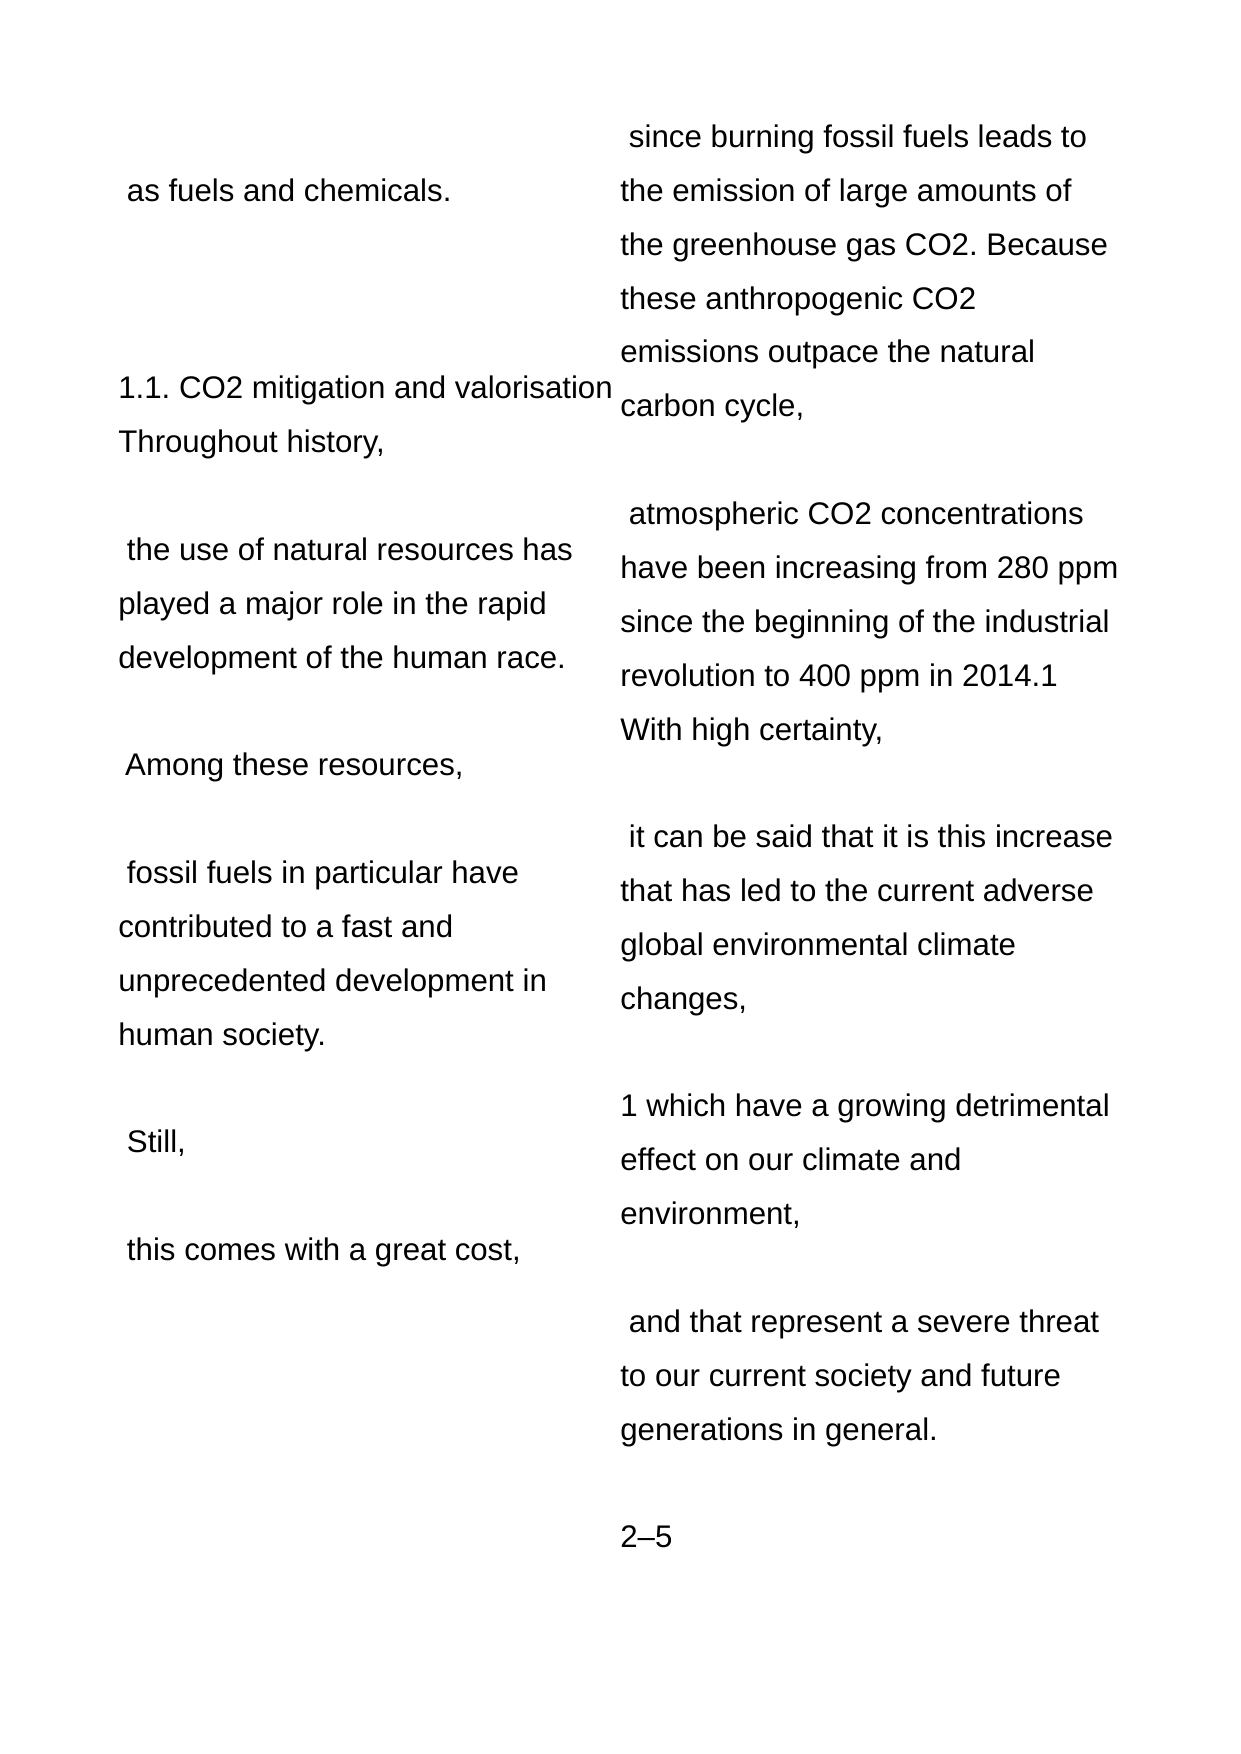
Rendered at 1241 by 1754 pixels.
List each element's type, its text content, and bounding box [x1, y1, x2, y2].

text since burning fossil fuels leads to the emission of large amounts of the greenhouse gas CO2. Because these anthropogenic CO2 emissions outpace the natural carbon cycle, [620, 118, 1122, 423]
text fossil fuels in particular have contributed to a fast and unprecedented development in human society. [118, 854, 620, 1052]
text the use of natural resources has played a major role in the rapid development of the human race. [118, 531, 620, 675]
text Throughout history, [118, 423, 620, 459]
text 1.1. CO2 mitigation and valorisation [118, 369, 620, 405]
text Still, [118, 1123, 620, 1159]
text it can be said that it is this increase that has led to the current adverse global environmental climate changes, [620, 818, 1122, 1016]
text 1 which have a growing detrimental effect on our climate and environment, [620, 1087, 1122, 1231]
text atmospheric CO2 concentrations have been increasing from 280 ppm since the beginning of the industrial revolution to 400 ppm in 2014.1 With high certainty, [620, 495, 1122, 746]
text and that represent a severe threat to our current society and future generations in general. [620, 1303, 1122, 1447]
text as fuels and chemicals. [118, 172, 620, 208]
text 2–5 [620, 1518, 1122, 1554]
text this comes with a great cost, [118, 1231, 620, 1267]
text Among these resources, [118, 746, 620, 782]
